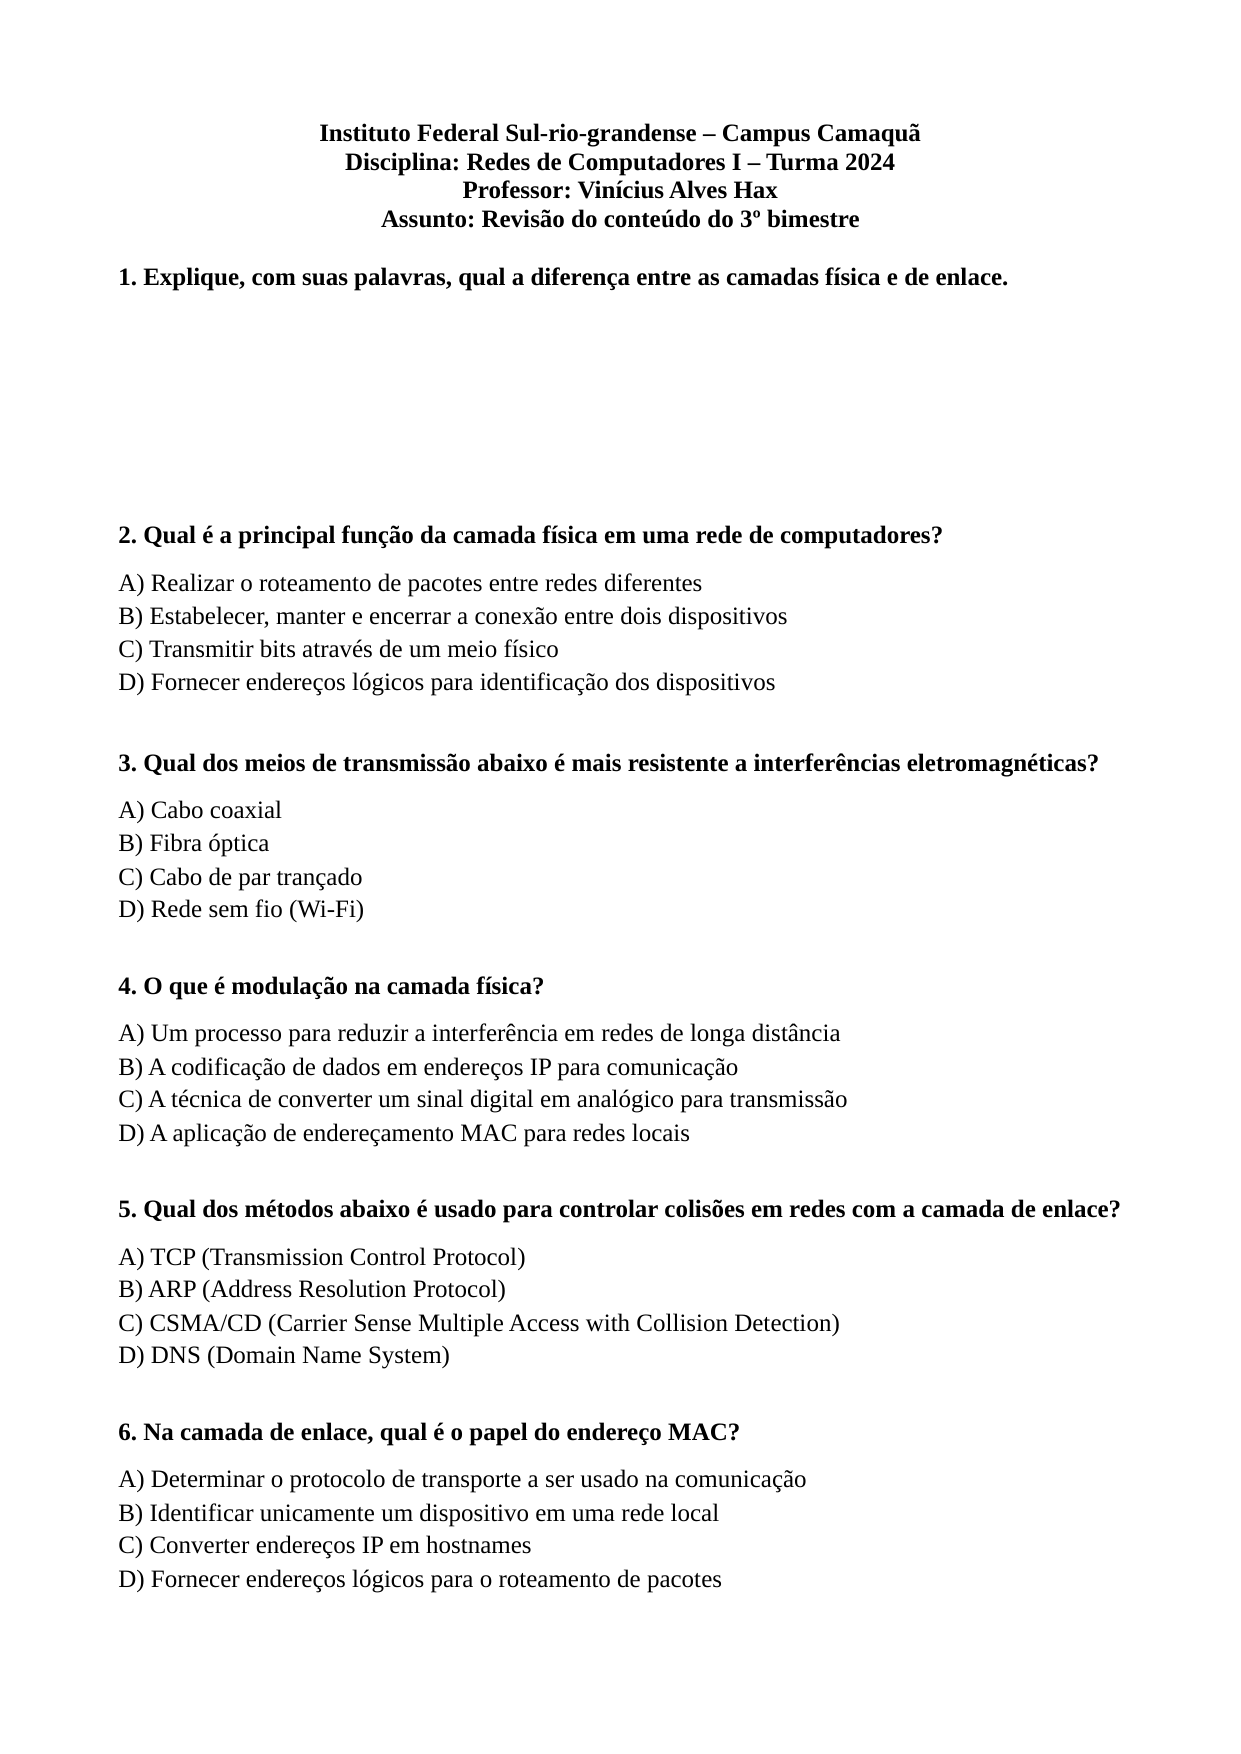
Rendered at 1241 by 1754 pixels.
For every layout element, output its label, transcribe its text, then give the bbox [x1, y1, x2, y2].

text B) Identificar unicamente um dispositivo em uma rede local [118, 1498, 1122, 1526]
text C) Cabo de par trançado [118, 862, 1122, 890]
text 4. O que é modulação na camada física? [118, 971, 1122, 1000]
text A) Realizar o roteamento de pacotes entre redes diferentes [118, 568, 1122, 597]
text A) TCP (Transmission Control Protocol) [118, 1242, 1122, 1270]
text B) Estabelecer, manter e encerrar a conexão entre dois dispositivos [118, 601, 1122, 630]
text C) CSMA/CD (Carrier Sense Multiple Access with Collision Detection) [118, 1308, 1122, 1336]
text B) A codificação de dados em endereços IP para comunicação [118, 1052, 1122, 1080]
text A) Um processo para reduzir a interferência em redes de longa distância [118, 1018, 1122, 1047]
text Disciplina: Redes de Computadores I – Turma 2024 [118, 147, 1122, 176]
text B) ARP (Address Resolution Protocol) [118, 1274, 1122, 1303]
text 2. Qual é a principal função da camada física em uma rede de computadores? [118, 521, 1122, 549]
text 5. Qual dos métodos abaixo é usado para controlar colisões em redes com a camada de enlace? [118, 1194, 1122, 1223]
text D) Fornecer endereços lógicos para identificação dos dispositivos [118, 667, 1122, 696]
text A) Cabo coaxial [118, 796, 1122, 824]
text Assunto: Revisão do conteúdo do 3º bimestre [118, 204, 1122, 233]
text C) Transmitir bits através de um meio físico [118, 634, 1122, 663]
text B) Fibra óptica [118, 828, 1122, 857]
text D) DNS (Domain Name System) [118, 1341, 1122, 1369]
text Instituto Federal Sul-rio-grandense – Campus Camaquã [118, 118, 1122, 147]
text C) A técnica de converter um sinal digital em analógico para transmissão [118, 1084, 1122, 1113]
text D) Fornecer endereços lógicos para o roteamento de pacotes [118, 1564, 1122, 1592]
text Professor: Vinícius Alves Hax [118, 176, 1122, 204]
text D) A aplicação de endereçamento MAC para redes locais [118, 1118, 1122, 1146]
text 1. Explique, com suas palavras, qual a diferença entre as camadas física e de enlace. [118, 262, 1122, 291]
text 3. Qual dos meios de transmissão abaixo é mais resistente a interferências eletromagnéticas? [118, 715, 1122, 777]
text D) Rede sem fio (Wi-Fi) [118, 894, 1122, 923]
text 6. Na camada de enlace, qual é o papel do endereço MAC? [118, 1417, 1122, 1446]
text A) Determinar o protocolo de transporte a ser usado na comunicação [118, 1464, 1122, 1493]
text C) Converter endereços IP em hostnames [118, 1531, 1122, 1559]
